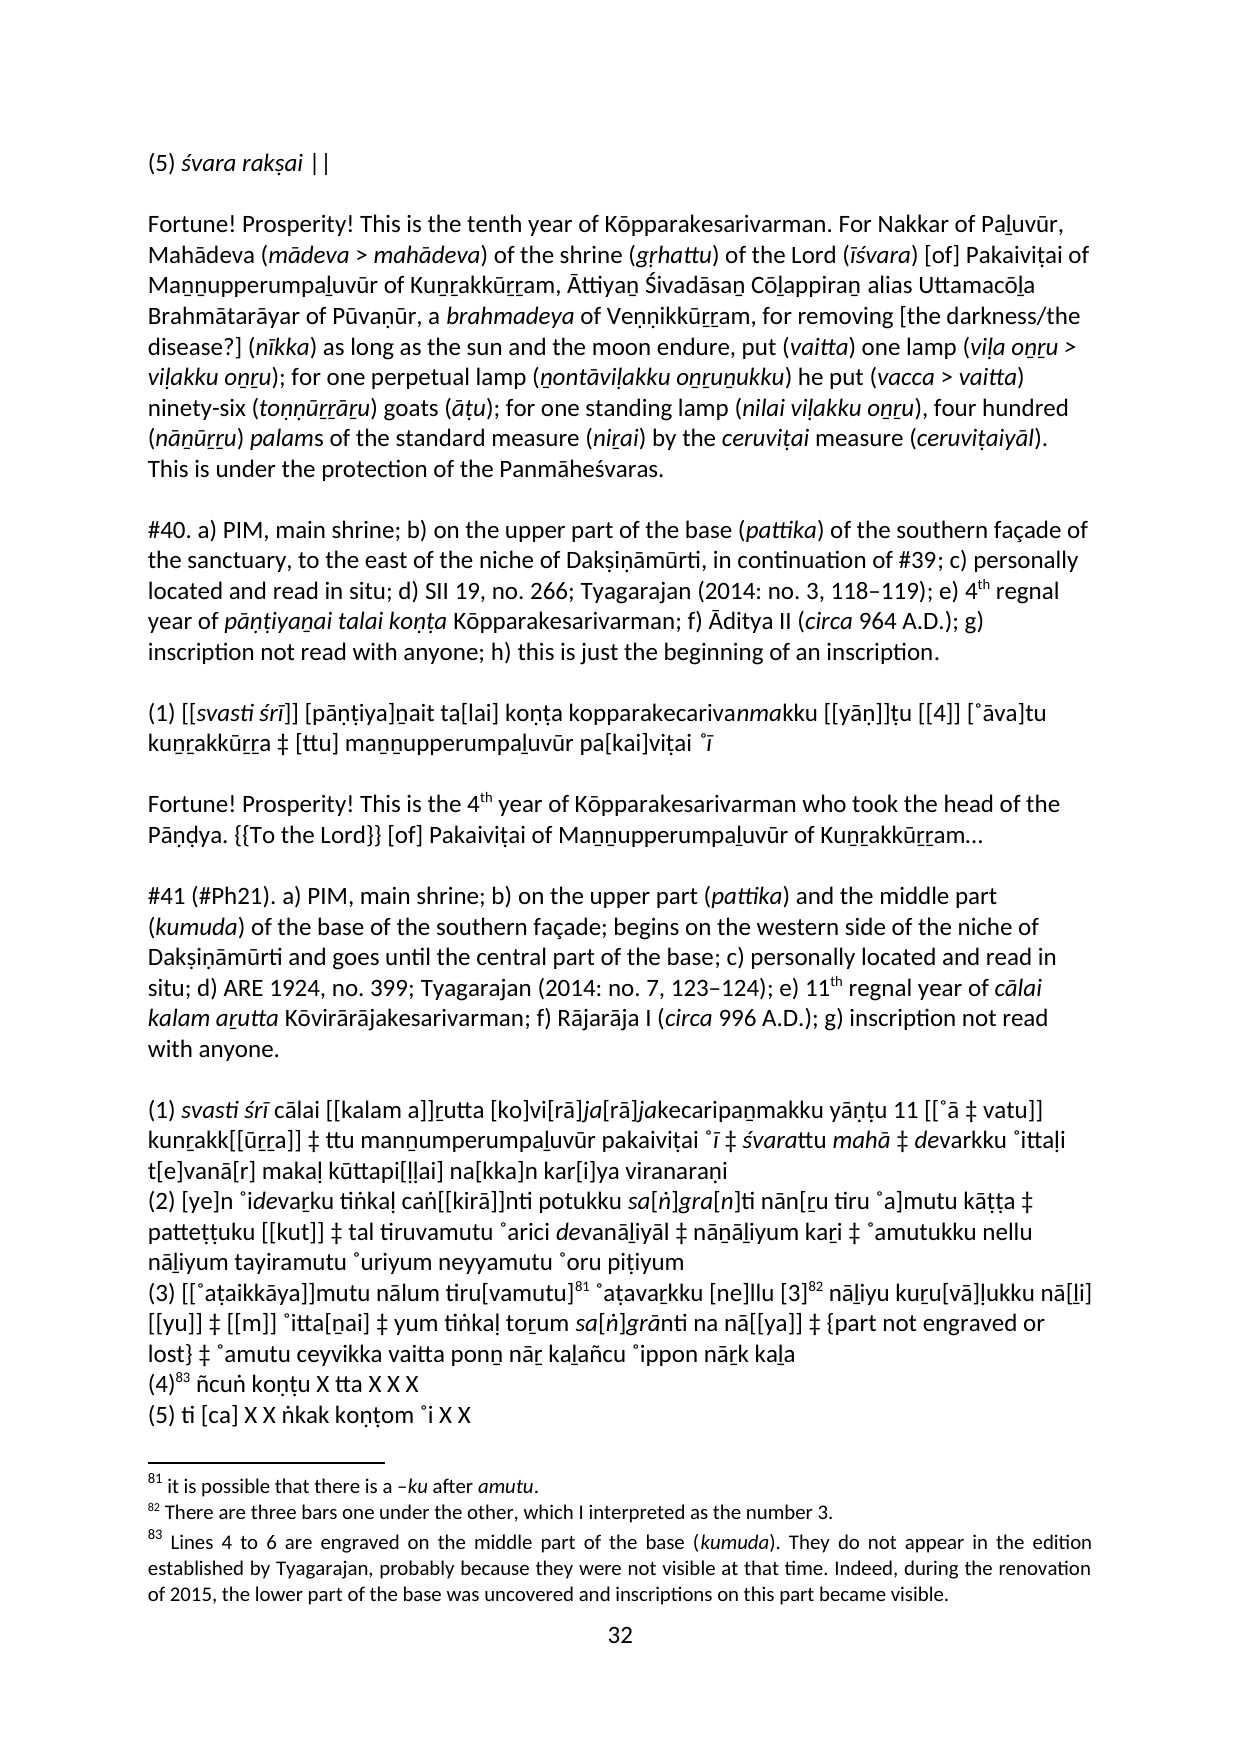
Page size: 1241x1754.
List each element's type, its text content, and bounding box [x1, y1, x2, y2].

text Fortune! Prosperity! This is the 4th year of Kōpparakesarivarman who took the head of the Pāṇḍya. {{To the Lord}} [of] Pakaiviṭai of Maṉṉupperumpaḻuvūr of Kuṉṟakkūṟṟam… [148, 788, 1093, 849]
text (2) [ye]n ˚idevaṟku tiṅkaḷ caṅ[[kirā]]nti potukku sa[ṅ]gra[n]ti nān[ṟu tiru ˚a]mutu kāṭṭa ‡ patteṭṭuku [[kut]] ‡ tal tiruvamutu ˚arici devanāḻiyāl ‡ nāṉāḻiyum kaṟi ‡ ˚amutukku nellu nāḻiyum tayiramutu ˚uriyum neyyamutu ˚oru piṭiyum [148, 1185, 1093, 1277]
text #41 (#Ph21). a) PIM, main shrine; b) on the upper part (pattika) and the middle part (kumuda) of the base of the southern façade; begins on the western side of the niche of Dakṣiṇāmūrti and goes until the central part of the base; c) personally located and read in situ; d) ARE 1924, no. 399; Tyagarajan (2014: no. 7, 123–124); e) 11th regnal year of cālai kalam aṟutta Kōvirārājakesarivarman; f) Rājarāja I (circa 996 A.D.); g) inscription not read with anyone. [148, 880, 1093, 1063]
text (3) [[˚aṭaikkāya]]mutu nālum tiru[vamutu] ˚aṭavaṟkku [ne]llu [3] nāḻiyu kuṟu[vā]ḷukku nā[ḻi][[yu]] ‡ [[m]] ˚itta[ṉai] ‡ yum tiṅkaḷ toṟum sa[ṅ]grānti na nā[[ya]] ‡ {part not engraved or lost} ‡ ˚amutu ceyvikka vaitta ponṉ nāṟ kaḻañcu ˚ippon nāṟk kaḻa [148, 1277, 1093, 1368]
text Lines 4 to 6 are engraved on the middle part of the base (kumuda). They do not appear in the edition established by Tyagarajan, probably because they were not visible at that time. Indeed, during the renovation of 2015, the lower part of the base was uncovered and inscriptions on this part became visible. [148, 1525, 1093, 1606]
text (1) [[svasti śrī]] [pāṇṭiya]ṉait ta[lai] koṇṭa kopparakecarivanmakku [[yāṇ]]ṭu [[4]] [˚āva]tu kuṉṟakkūṟṟa ‡ [ttu] maṉṉupperumpaḻuvūr pa[kai]viṭai ˚ī [148, 697, 1093, 758]
text (5) ti [ca] X X ṅkak koṇṭom ˚i X X [148, 1399, 1093, 1429]
text There are three bars one under the other, which I interpreted as the number 3. [148, 1499, 1093, 1525]
text it is possible that there is a –ku after amutu. [148, 1469, 1093, 1499]
text (5) śvara rakṣai || [148, 148, 1093, 178]
text Fortune! Prosperity! This is the tenth year of Kōpparakesarivarman. For Nakkar of Paḻuvūr, Mahādeva (mādeva > mahādeva) of the shrine (gṛhattu) of the Lord (īśvara) [of] Pakaiviṭai of Maṉṉupperumpaḻuvūr of Kuṉṟakkūṟṟam, Āttiyaṉ Śivadāsaṉ Cōḻappiraṉ alias Uttamacōḻa Brahmātarāyar of Pūvaṇūr, a brahmadeya of Veṇṇikkūṟṟam, for removing [the darkness/the disease?] (nīkka) as long as the sun and the moon endure, put (vaitta) one lamp (viḷa oṉṟu > viḷakku oṉṟu); for one perpetual lamp (ṉontāviḷakku oṉṟuṉukku) he put (vacca > vaitta) ninety-six (toṇṇūṟṟāṟu) goats (āṭu); for one standing lamp (nilai viḷakku oṉṟu), four hundred (nāṉūṟṟu) palams of the standard measure (niṟai) by the ceruviṭai measure (ceruviṭaiyāl). This is under the protection of the Panmāheśvaras. [148, 209, 1093, 483]
text (1) svasti śrī cālai [[kalam a]]ṟutta [ko]vi[rā]ja[rā]jakecaripaṉmakku yāṇṭu 11 [[˚ā ‡ vatu]] kunṟakk[[ūṟṟa]] ‡ ttu manṉumperumpaḻuvūr pakaiviṭai ˚ī ‡ śvarattu mahā ‡ devarkku ˚ittaḷi t[e]vanā[r] makaḷ kūttapi[ḷḷai] na[kka]n kar[i]ya viranaraṇi [148, 1094, 1093, 1185]
text (4) ñcuṅ koṇṭu X tta X X X [148, 1368, 1093, 1399]
text #40. a) PIM, main shrine; b) on the upper part of the base (pattika) of the southern façade of the sanctuary, to the east of the niche of Dakṣiṇāmūrti, in continuation of #39; c) personally located and read in situ; d) SII 19, no. 266; Tyagarajan (2014: no. 3, 118–119); e) 4th regnal year of pāṇṭiyaṉai talai koṇṭa Kōpparakesarivarman; f) Āditya II (circa 964 A.D.); g) inscription not read with anyone; h) this is just the beginning of an inscription. [148, 514, 1093, 666]
